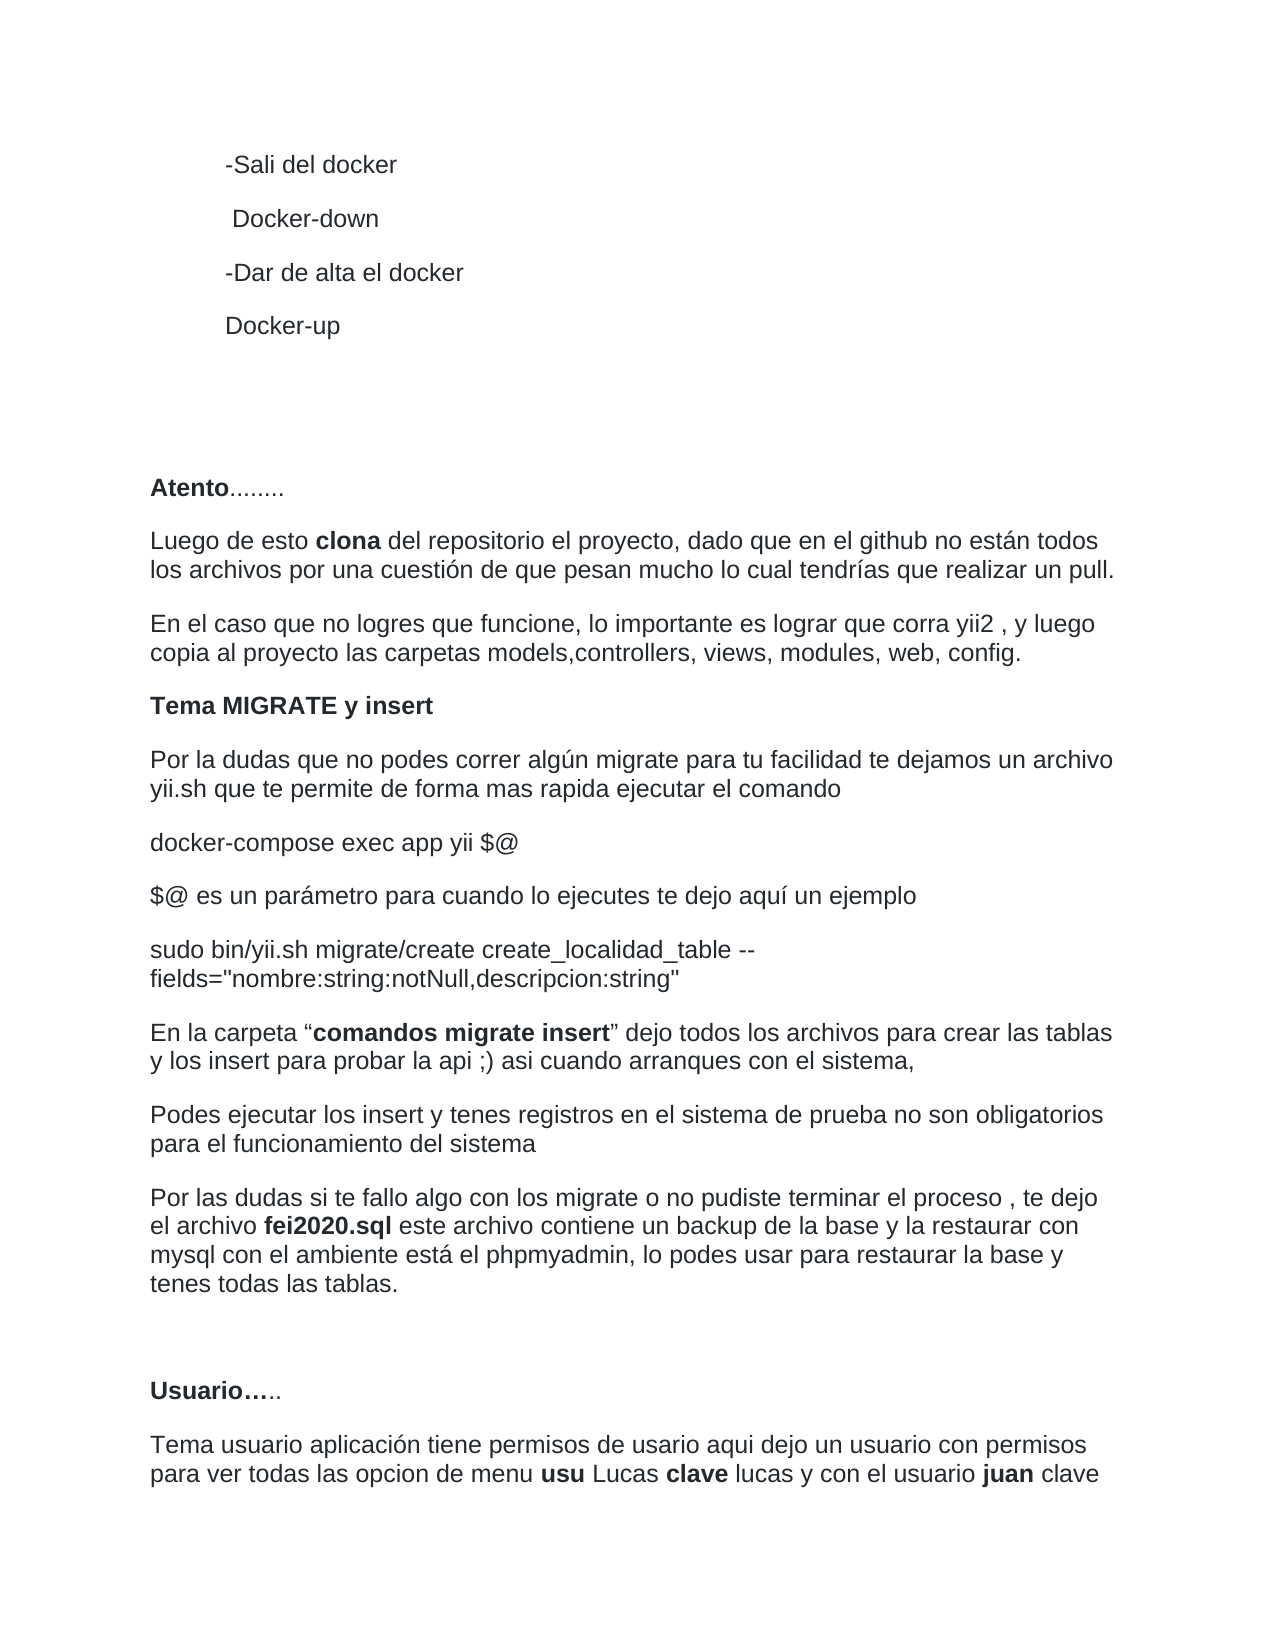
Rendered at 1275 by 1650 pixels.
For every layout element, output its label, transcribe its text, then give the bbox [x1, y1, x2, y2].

text En el caso que no logres que funcione, lo importante es lograr que corra yii2 , y luego copia al proyecto las carpetas models,controllers, views, modules, web, config. [150, 609, 1125, 666]
text Usuario….. [150, 1376, 1125, 1405]
text Atento........ [150, 472, 1125, 501]
text Tema MIGRATE y insert [150, 691, 1125, 720]
text Podes ejecutar los insert y tenes registros en el sistema de prueba no son obligatorios para el funcionamiento del sistema [150, 1100, 1125, 1157]
text Luego de esto clona del repositorio el proyecto, dado que en el github no están todos los archivos por una cuestión de que pesan mucho lo cual tendrías que realizar un pull. [150, 526, 1125, 584]
text sudo bin/yii.sh migrate/create create_localidad_table --fields="nombre:string:notNull,descripcion:string" [150, 935, 1125, 992]
text $@ es un parámetro para cuando lo ejecutes te dejo aquí un ejemplo [150, 881, 1125, 910]
text Por las dudas si te fallo algo con los migrate o no pudiste terminar el proceso , te dejo el archivo fei2020.sql este archivo contiene un backup de la base y la restaurar con mysql con el ambiente está el phpmyadmin, lo podes usar para restaurar la base y tenes todas las tablas. [150, 1182, 1125, 1297]
text Docker-down [150, 204, 1125, 232]
text Por la dudas que no podes correr algún migrate para tu facilidad te dejamos un archivo yii.sh que te permite de forma mas rapida ejecutar el comando [150, 745, 1125, 802]
text docker-compose exec app yii $@ [150, 827, 1125, 856]
text En la carpeta “comandos migrate insert” dejo todos los archivos para crear las tablas y los insert para probar la api ;) asi cuando arranques con el sistema, [150, 1017, 1125, 1075]
text Docker-up [150, 311, 1125, 340]
text Tema usuario aplicación tiene permisos de usario aqui dejo un usuario con permisos para ver todas las opcion de menu usu Lucas clave lucas y con el usuario juan clave [150, 1430, 1125, 1487]
text -Dar de alta el docker [150, 257, 1125, 286]
text -Sali del docker [150, 150, 1125, 179]
